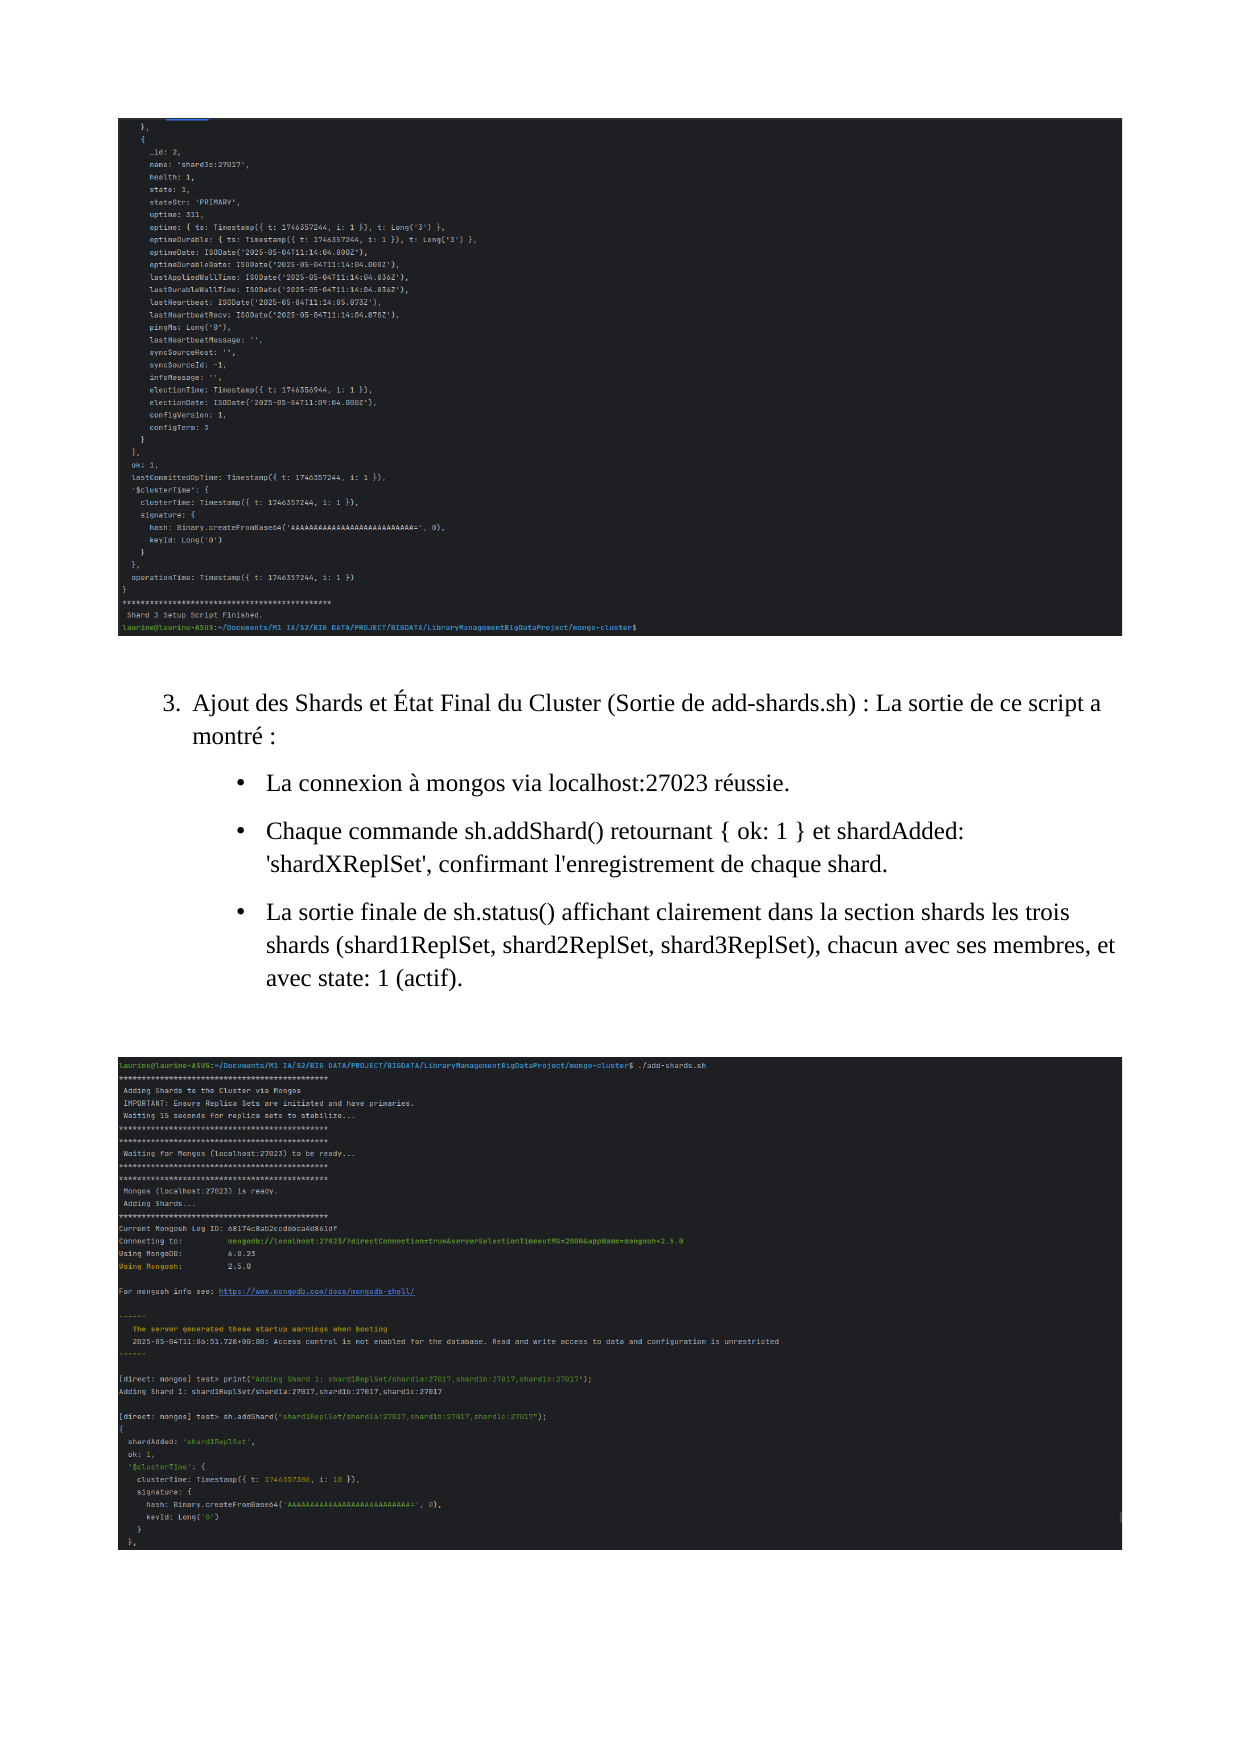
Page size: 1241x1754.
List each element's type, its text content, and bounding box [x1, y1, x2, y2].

list Ajout des Shards et État Final du Cluster (Sortie de add-shards.sh) : La sortie de ce script a montré : [162, 688, 1122, 749]
list La connexion à mongos via localhost:27023 réussie. [236, 768, 1122, 797]
list Chaque commande sh.addShard() retournant { ok: 1 } et shardAdded: 'shardXReplSet', confirmant l'enregistrement de chaque shard. [236, 816, 1122, 878]
picture [118, 118, 1123, 636]
list La sortie finale de sh.status() affichant clairement dans la section shards les trois shards (shard1ReplSet, shard2ReplSet, shard3ReplSet), chacun avec ses membres, et avec state: 1 (actif). [236, 897, 1122, 991]
picture [118, 1057, 1123, 1550]
